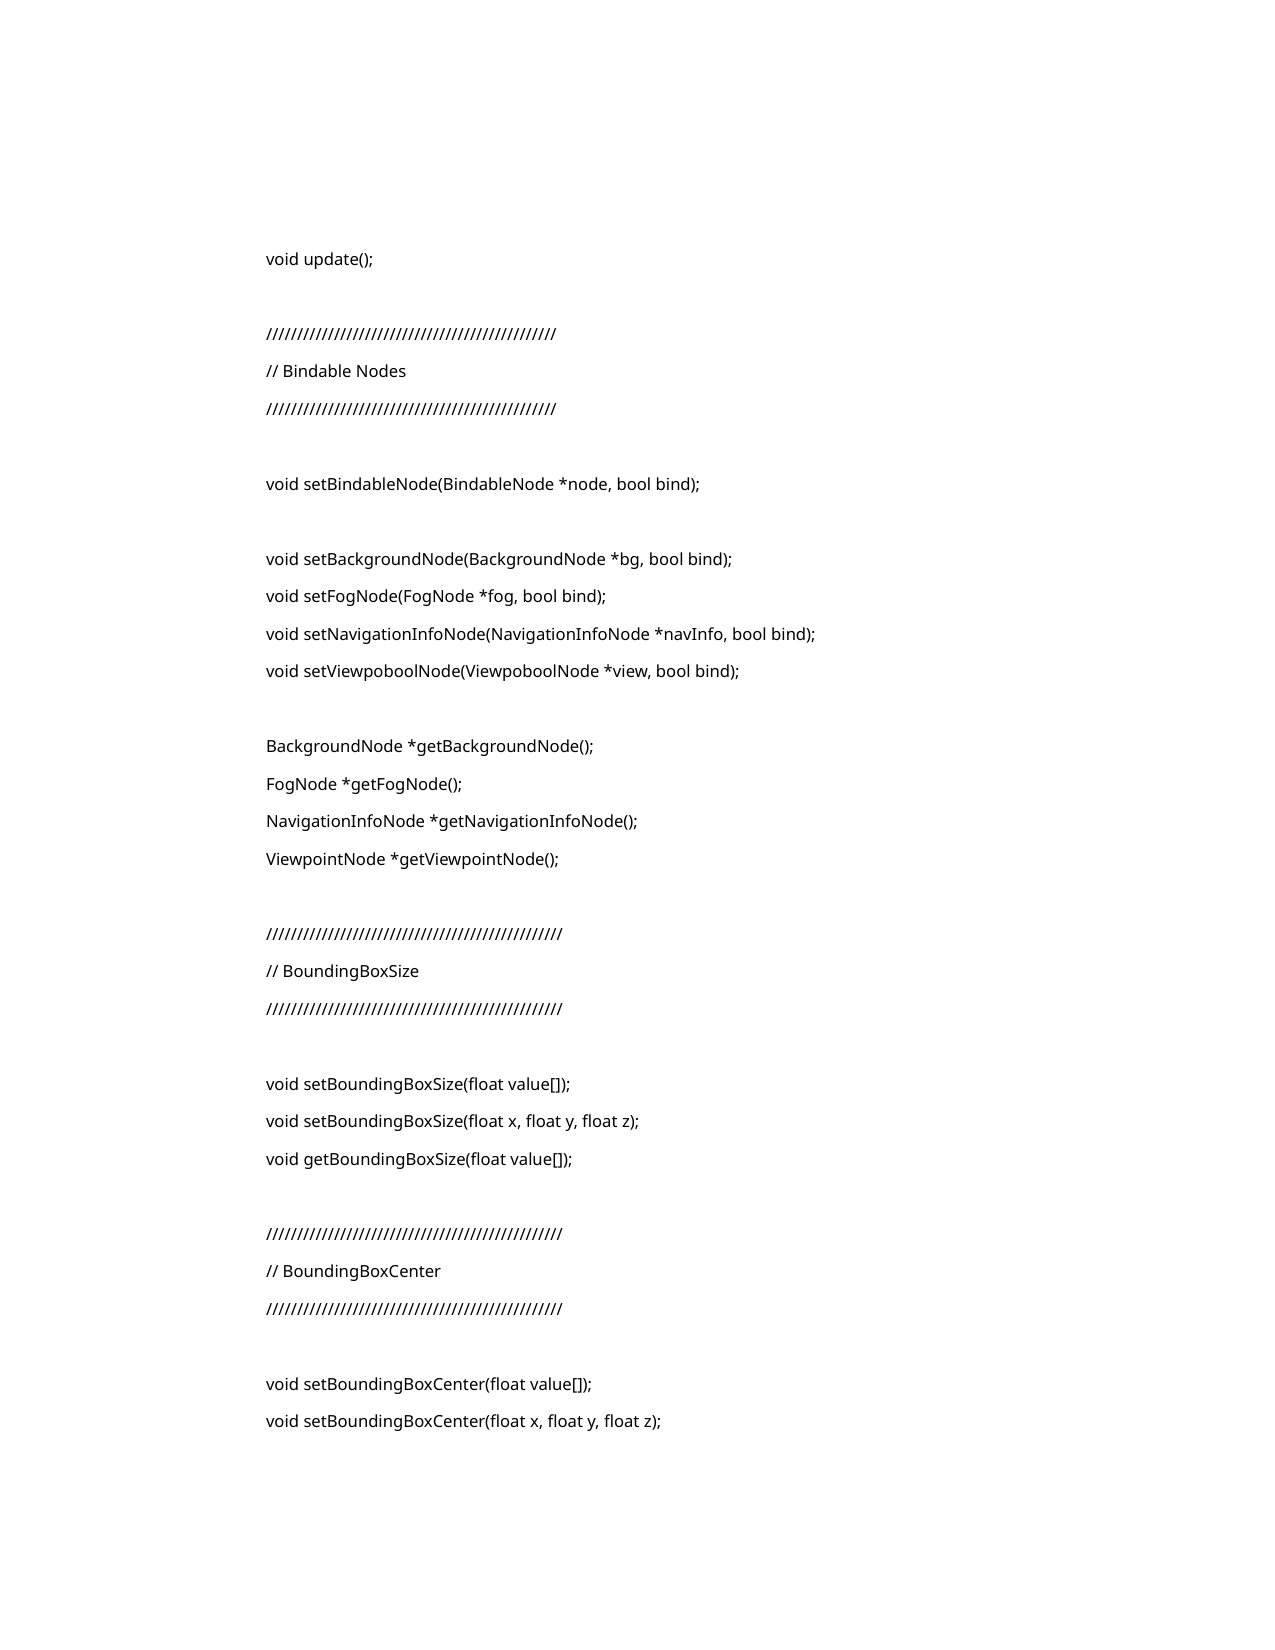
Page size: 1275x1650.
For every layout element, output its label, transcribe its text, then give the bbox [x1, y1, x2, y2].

text void setFogNode(FogNode *fog, bool bind); [198, 577, 1098, 615]
text void setBoundingBoxSize(float x, float y, float z); [198, 1102, 1098, 1140]
text void setNavigationInfoNode(NavigationInfoNode *navInfo, bool bind); [198, 615, 1098, 652]
text void setBoundingBoxCenter(float value[]); [198, 1365, 1098, 1402]
text ViewpointNode *getViewpointNode(); [198, 840, 1098, 877]
text void setBackgroundNode(BackgroundNode *bg, bool bind); [198, 540, 1098, 577]
text /////////////////////////////////////////////// [198, 390, 1098, 427]
text /////////////////////////////////////////////// [198, 315, 1098, 352]
text void setViewpoboolNode(ViewpoboolNode *view, bool bind); [198, 652, 1098, 690]
text // Bindable Nodes [198, 352, 1098, 390]
text void setBoundingBoxCenter(float x, float y, float z); [198, 1402, 1098, 1440]
text NavigationInfoNode *getNavigationInfoNode(); [198, 802, 1098, 840]
text void update(); [198, 240, 1098, 277]
text //////////////////////////////////////////////// [198, 915, 1098, 952]
text //////////////////////////////////////////////// [198, 1290, 1098, 1327]
text void getBoundingBoxSize(float value[]); [198, 1140, 1098, 1177]
text void setBoundingBoxSize(float value[]); [198, 1065, 1098, 1102]
text // BoundingBoxSize [198, 952, 1098, 990]
text void setBindableNode(BindableNode *node, bool bind); [198, 465, 1098, 502]
text //////////////////////////////////////////////// [198, 1215, 1098, 1252]
text //////////////////////////////////////////////// [198, 990, 1098, 1027]
text BackgroundNode *getBackgroundNode(); [198, 727, 1098, 765]
text // BoundingBoxCenter [198, 1252, 1098, 1290]
text FogNode *getFogNode(); [198, 765, 1098, 802]
